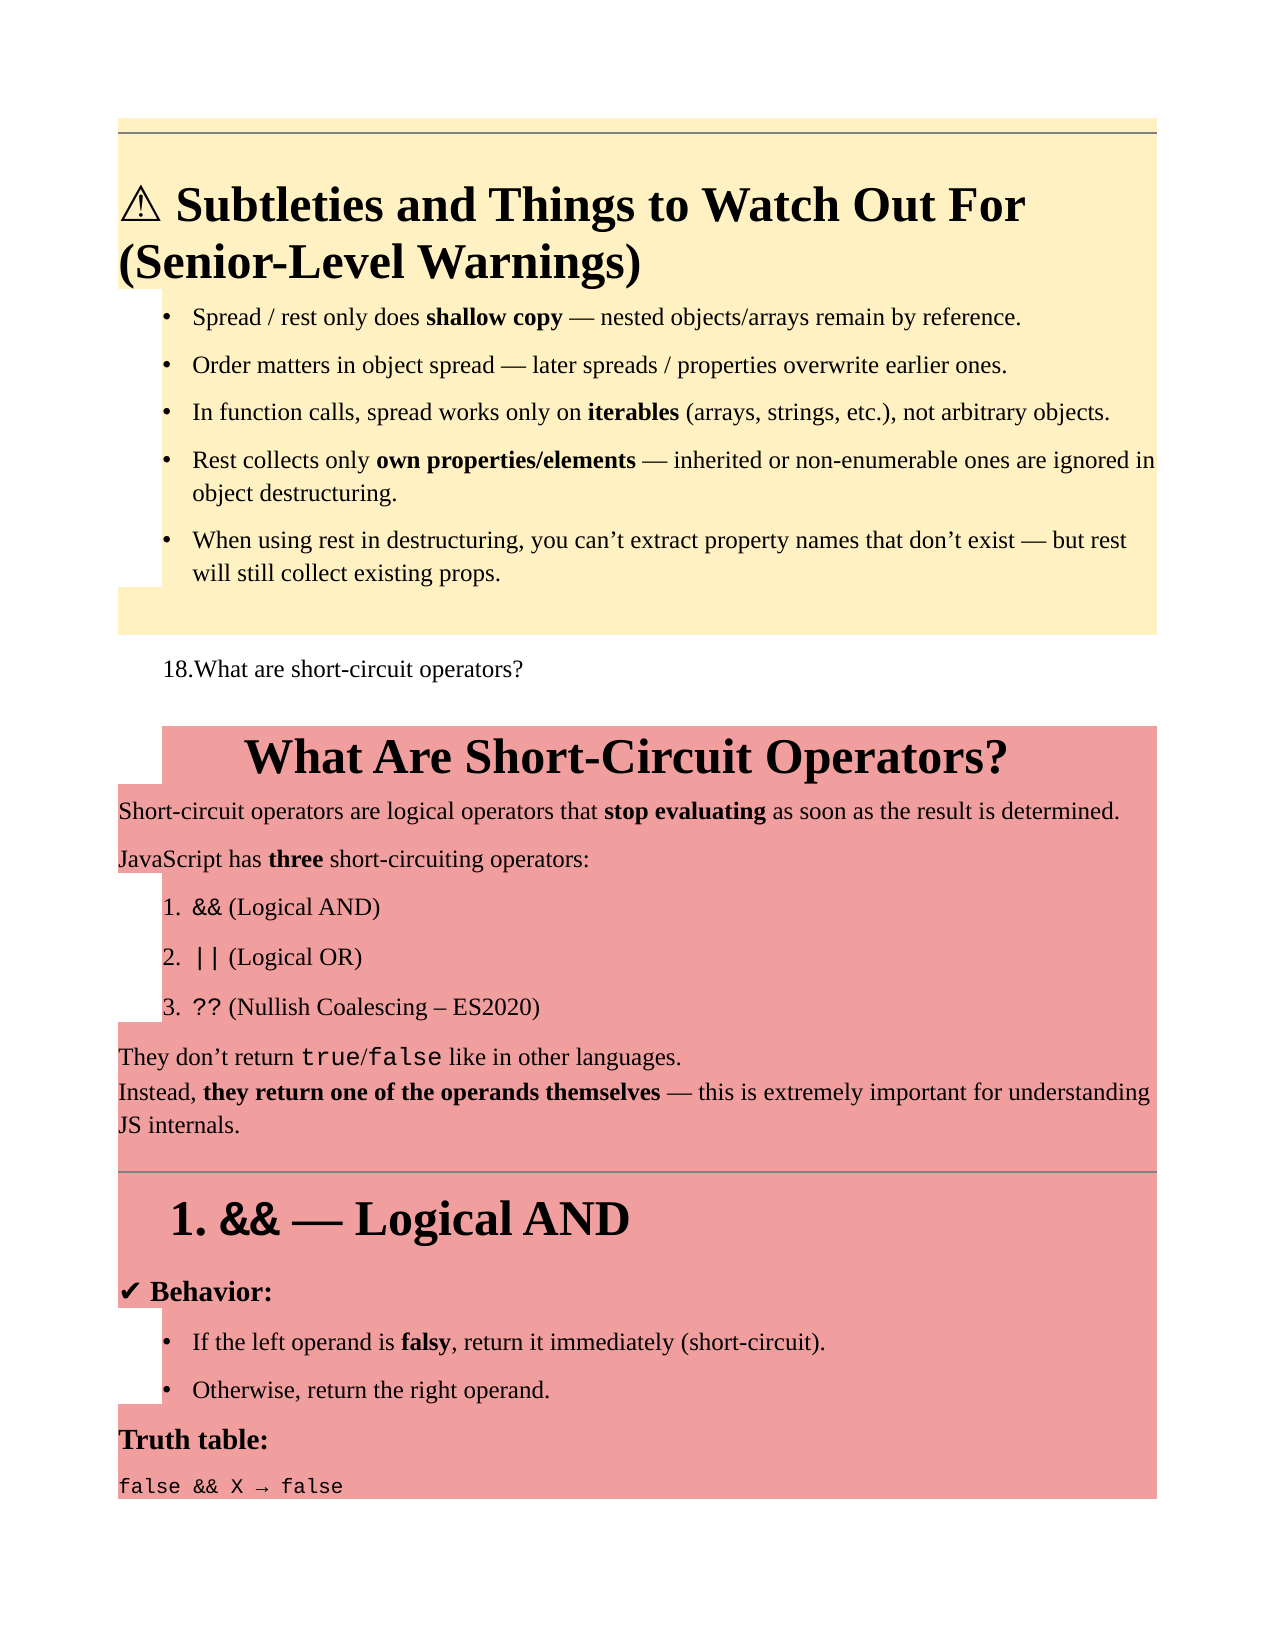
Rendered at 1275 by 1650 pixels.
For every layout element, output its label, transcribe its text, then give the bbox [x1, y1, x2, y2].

list In function calls, spread works only on iterables (arrays, strings, etc.), not arbitrary objects. [162, 397, 1157, 426]
text Short-circuit operators are logical operators that stop evaluating as soon as the result is determined. [118, 796, 1157, 825]
subtitle ⚠️ Subtleties and Things to Watch Out For (Senior-Level Warnings) [118, 174, 1157, 289]
list Otherwise, return the right operand. [162, 1375, 1157, 1404]
list && (Logical AND) [162, 892, 1157, 922]
text false && X → false [118, 1476, 1157, 1499]
text JavaScript has three short-circuiting operators: [118, 844, 1157, 873]
subtitle ✅ What Are Short-Circuit Operators? [162, 726, 1157, 784]
list Rest collects only own properties/elements — inherited or non‐enumerable ones are ignored in object destructuring. [162, 445, 1157, 507]
list Spread / rest only does shallow copy — nested objects/arrays remain by reference. [162, 302, 1157, 331]
text They don’t return true/false like in other languages. Instead, they return one of the operands themselves — this is extremely important for understanding JS internals. [118, 1042, 1157, 1138]
list What are short-circuit operators? [162, 654, 1157, 682]
list || (Logical OR) [162, 942, 1157, 972]
list ?? (Nullish Coalescing – ES2020) [162, 992, 1157, 1022]
subtitle Truth table: [118, 1422, 1157, 1456]
list If the left operand is falsy, return it immediately (short-circuit). [162, 1327, 1157, 1356]
list When using rest in destructuring, you can’t extract property names that don’t exist — but rest will still collect existing props. [162, 526, 1157, 587]
list Order matters in object spread — later spreads / properties overwrite earlier ones. [162, 350, 1157, 378]
subtitle ✔ Behavior: [118, 1274, 1157, 1308]
subtitle 🔥 1. && — Logical AND [118, 1189, 1157, 1250]
